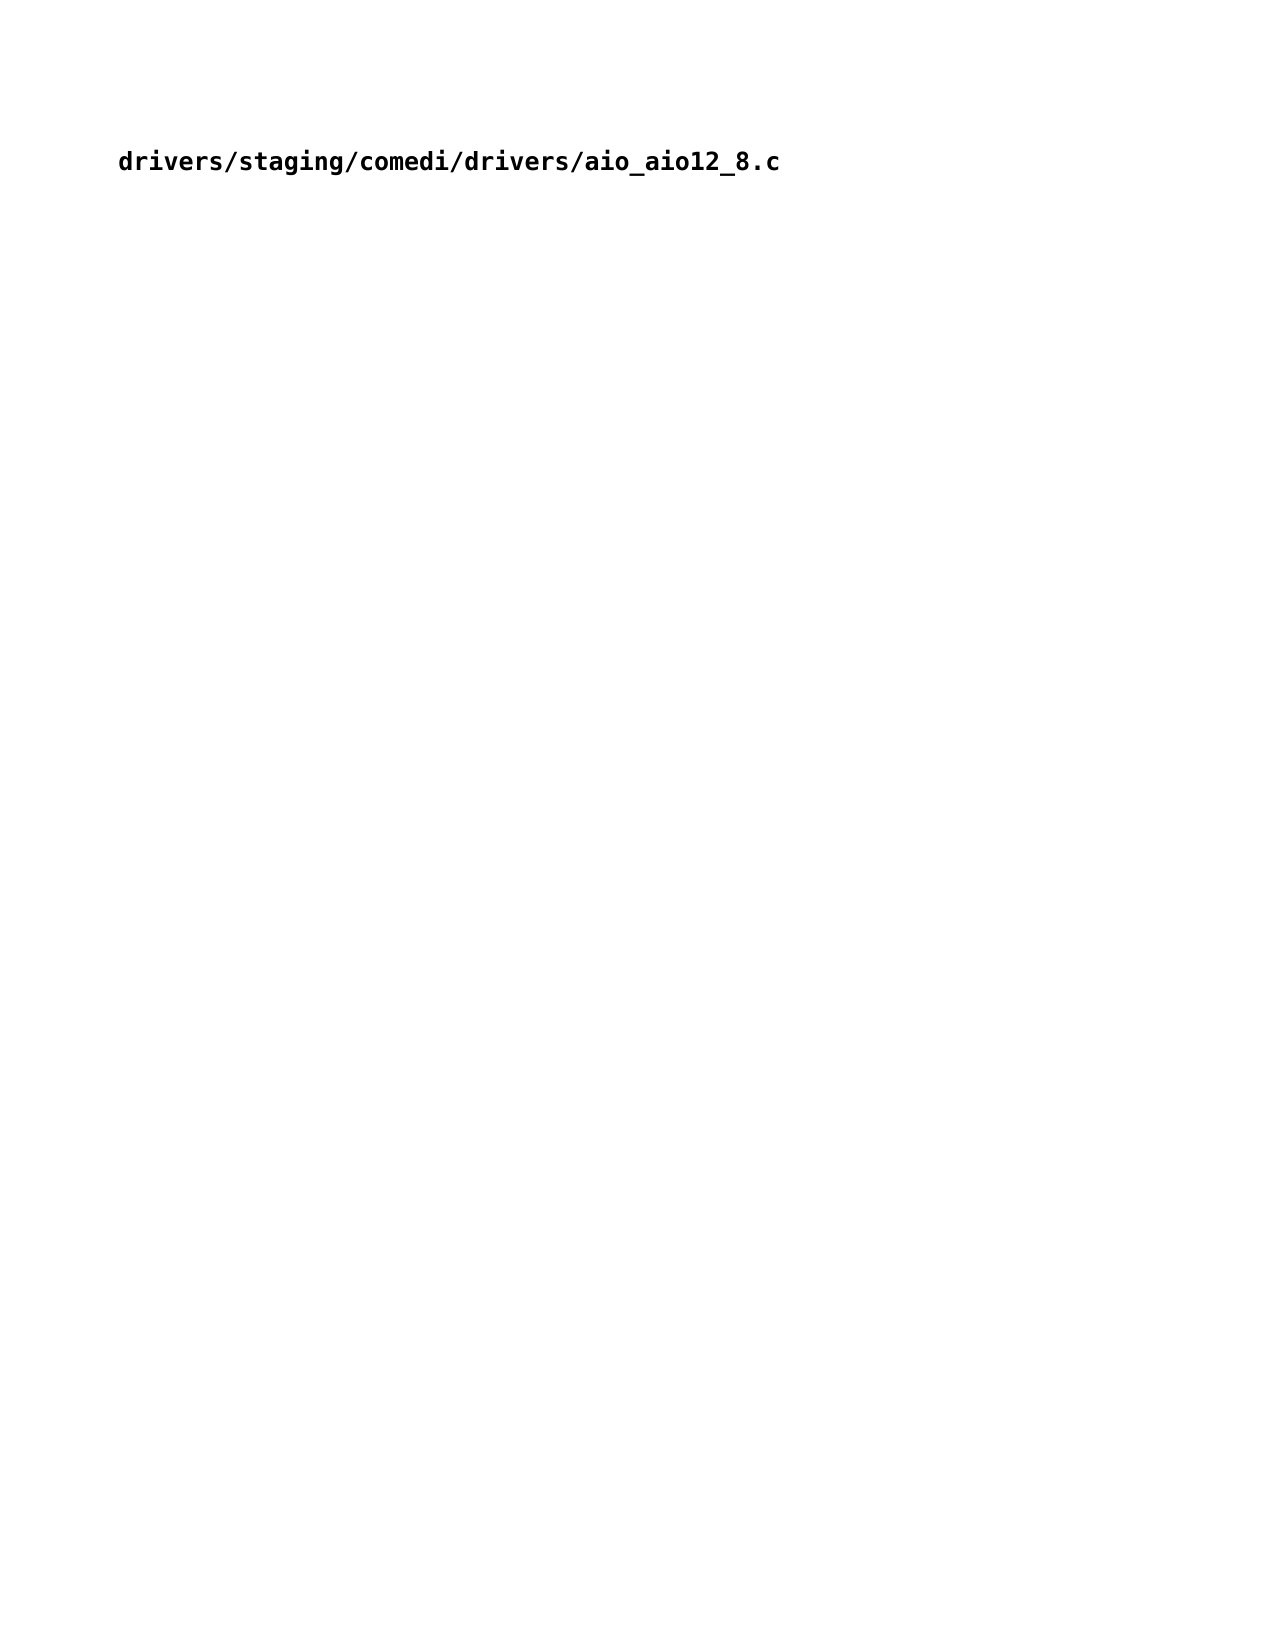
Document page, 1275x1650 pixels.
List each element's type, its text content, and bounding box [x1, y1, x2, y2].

text drivers/staging/comedi/drivers/aio_aio12_8.c [118, 147, 1157, 176]
